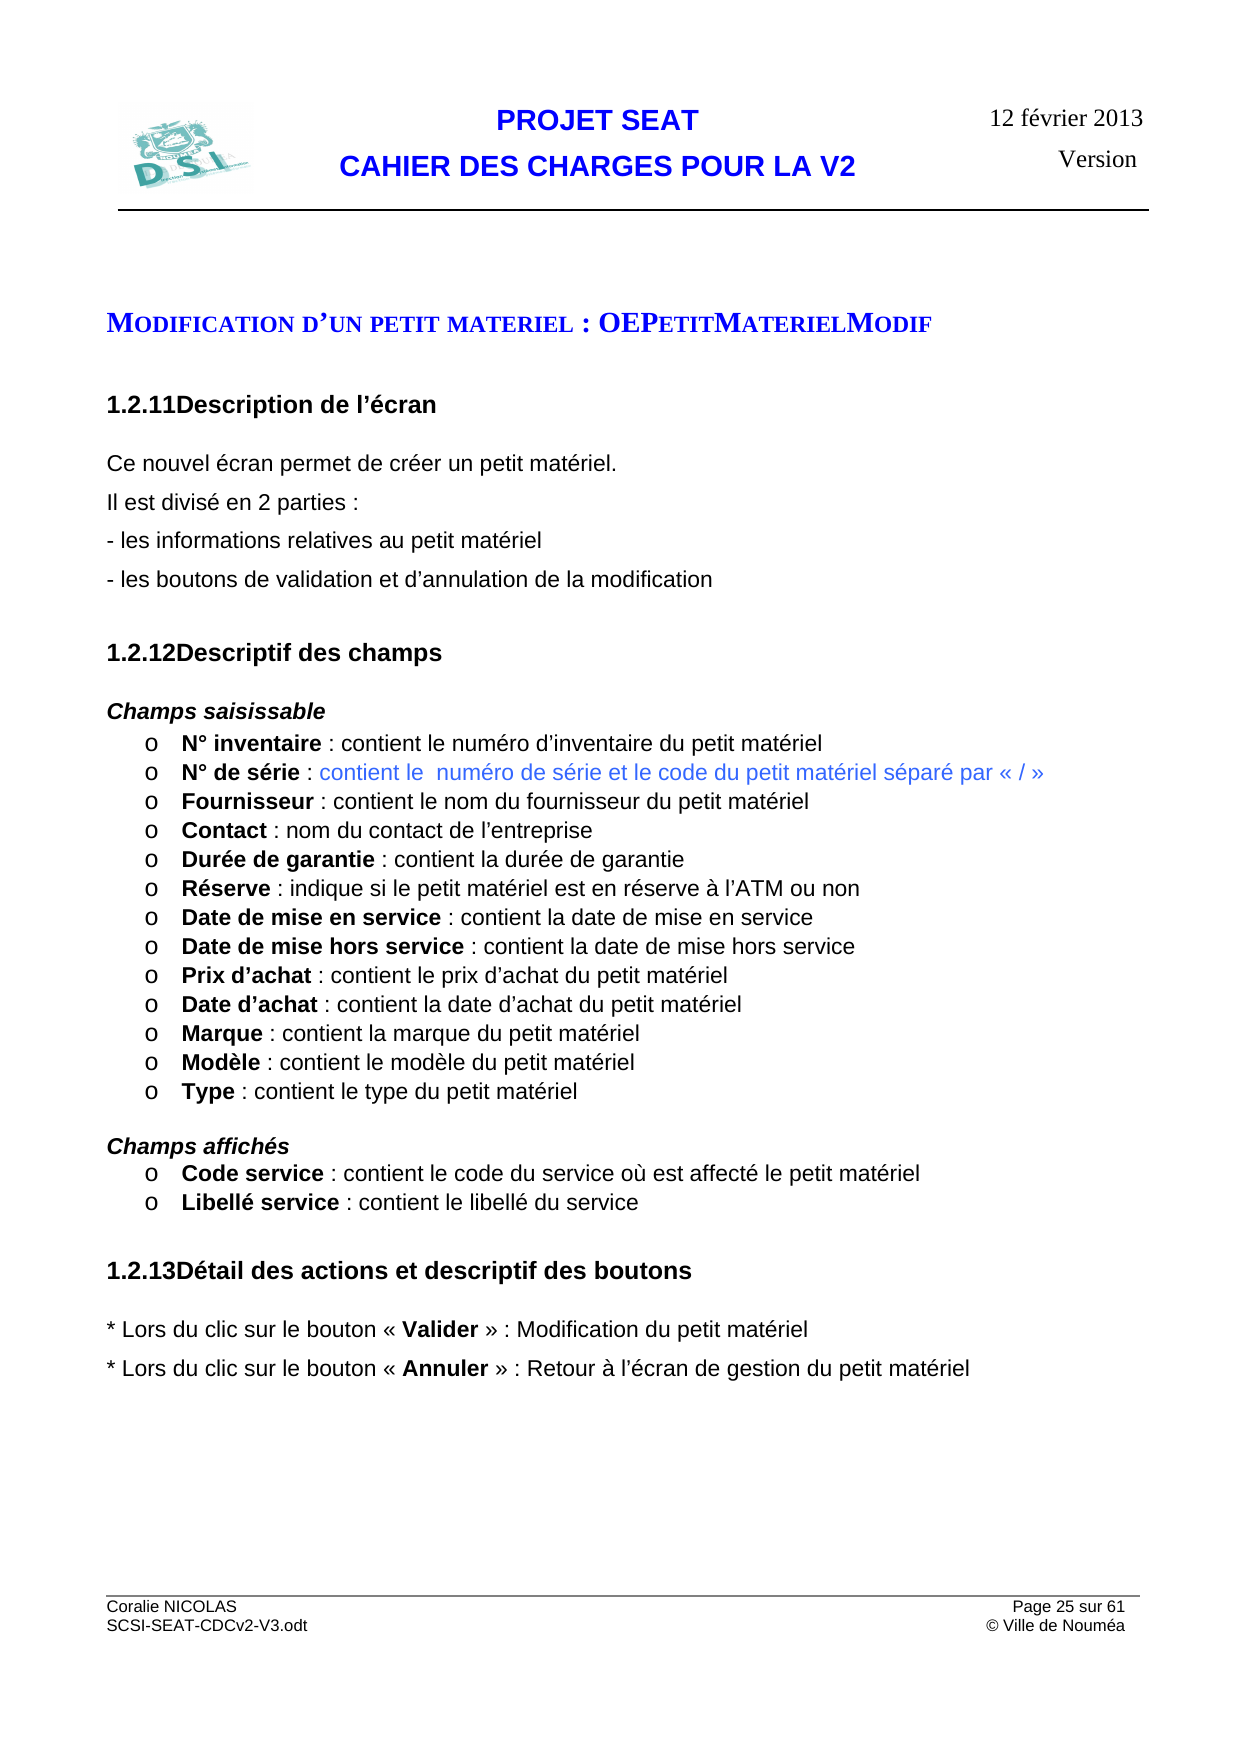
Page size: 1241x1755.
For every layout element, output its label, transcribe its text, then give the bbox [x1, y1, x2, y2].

list Réserve : indique si le petit matériel est en réserve à l’ATM ou non [144, 875, 1140, 904]
list Prix d’achat : contient le prix d’achat du petit matériel [144, 962, 1140, 991]
list Durée de garantie : contient la durée de garantie [144, 846, 1140, 875]
list Date d’achat : contient la date d’achat du petit matériel [144, 991, 1140, 1020]
subtitle Modification d’un petit materiel : OEPetitMaterielModif [106, 305, 1140, 338]
subtitle Description de l’écran [106, 390, 1140, 418]
list Type : contient le type du petit matériel [144, 1078, 1140, 1107]
list N° de série : contient le numéro de série et le code du petit matériel séparé par « / » [144, 759, 1140, 788]
text Il est divisé en 2 parties : [106, 489, 1140, 515]
list Modèle : contient le modèle du petit matériel [144, 1049, 1140, 1078]
subtitle Descriptif des champs [106, 638, 1140, 667]
text Champs affichés [106, 1133, 1140, 1159]
list Contact : nom du contact de l’entreprise [144, 817, 1140, 846]
text * Lors du clic sur le bouton « Valider » : Modification du petit matériel [106, 1316, 1140, 1343]
list Date de mise en service : contient la date de mise en service [144, 904, 1140, 933]
list Libellé service : contient le libellé du service [144, 1188, 1140, 1217]
text - les boutons de validation et d’annulation de la modification [106, 566, 1140, 593]
text * Lors du clic sur le bouton « Annuler » : Retour à l’écran de gestion du petit matériel [106, 1355, 1140, 1382]
list N° inventaire : contient le numéro d’inventaire du petit matériel [144, 730, 1140, 759]
text Ce nouvel écran permet de créer un petit matériel. [106, 450, 1140, 476]
list Date de mise hors service : contient la date de mise hors service [144, 933, 1140, 962]
text - les informations relatives au petit matériel [106, 527, 1140, 554]
text Champs saisissable [106, 698, 1140, 724]
subtitle Détail des actions et descriptif des boutons [106, 1256, 1140, 1285]
list Fournisseur : contient le nom du fournisseur du petit matériel [144, 788, 1140, 817]
list Code service : contient le code du service où est affecté le petit matériel [144, 1159, 1140, 1188]
list Marque : contient la marque du petit matériel [144, 1020, 1140, 1049]
